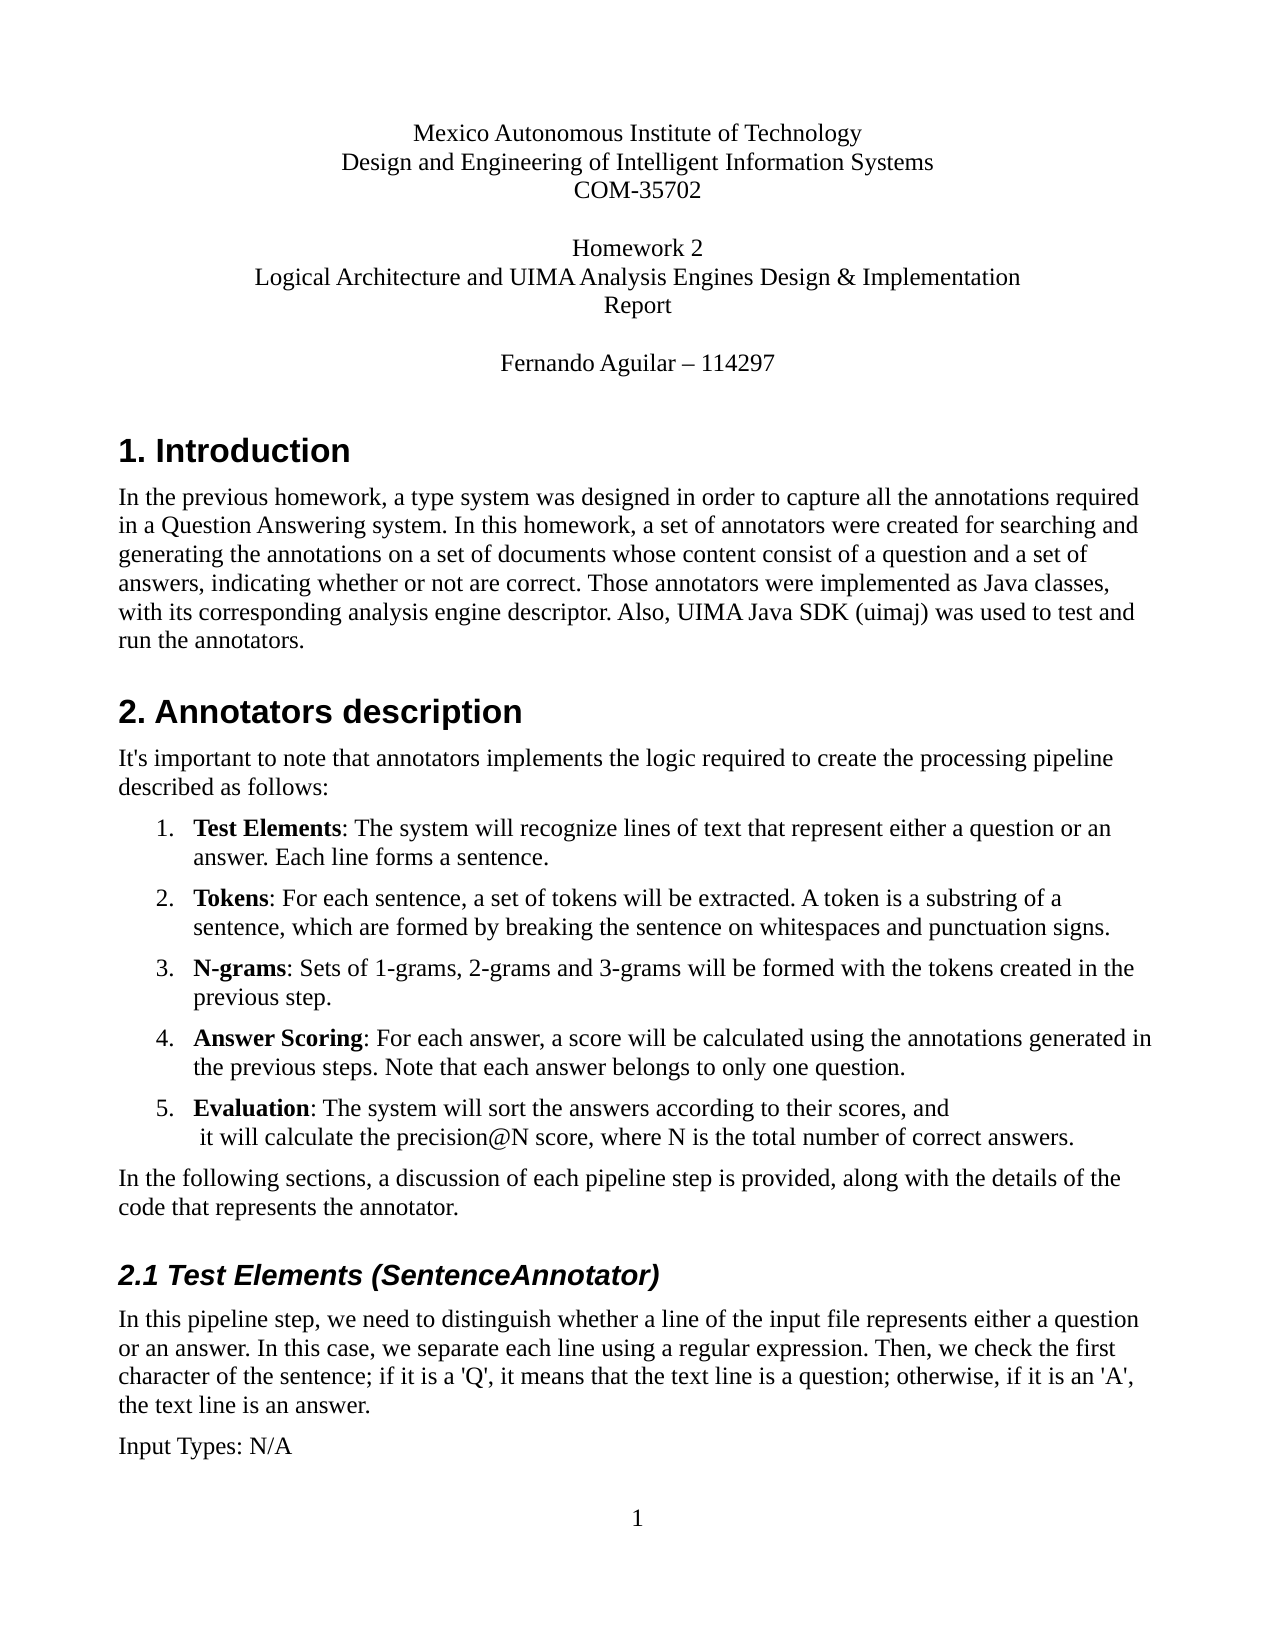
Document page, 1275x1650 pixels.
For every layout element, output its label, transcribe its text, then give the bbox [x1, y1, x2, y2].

text Homework 2 [118, 233, 1157, 262]
text Mexico Autonomous Institute of Technology [118, 118, 1157, 147]
text Design and Engineering of Intelligent Information Systems [118, 147, 1157, 176]
text In the following sections, a discussion of each pipeline step is provided, along with the details of the code that represents the annotator. [118, 1163, 1157, 1220]
list Answer Scoring: For each answer, a score will be calculated using the annotations generated in the previous steps. Note that each answer belongs to only one question. [156, 1023, 1157, 1080]
subtitle 2.1 Test Elements (SentenceAnnotator) [118, 1258, 1157, 1291]
subtitle 2. Annotators description [118, 692, 1157, 730]
text It's important to note that annotators implements the logic required to create the processing pipeline described as follows: [118, 743, 1157, 800]
text Input Types: N/A [118, 1431, 1157, 1460]
list Tokens: For each sentence, a set of tokens will be extracted. A token is a substring of a sentence, which are formed by breaking the sentence on whitespaces and punctuation signs. [156, 883, 1157, 940]
list N-grams: Sets of 1-grams, 2-grams and 3-grams will be formed with the tokens created in the previous step. [156, 953, 1157, 1010]
text In this pipeline step, we need to distinguish whether a line of the input file represents either a question or an answer. In this case, we separate each line using a regular expression. Then, we check the first character of the sentence; if it is a 'Q', it means that the text line is a question; otherwise, if it is an 'A', the text line is an answer. [118, 1304, 1157, 1419]
subtitle 1. Introduction [118, 431, 1157, 469]
list Test Elements: The system will recognize lines of text that represent either a question or an answer. Each line forms a sentence. [156, 813, 1157, 870]
text In the previous homework, a type system was designed in order to capture all the annotations required in a Question Answering system. In this homework, a set of annotators were created for searching and generating the annotations on a set of documents whose content consist of a question and a set of answers, indicating whether or not are correct. Those annotators were implemented as Java classes, with its corresponding analysis engine descriptor. Also, UIMA Java SDK (uimaj) was used to test and run the annotators. [118, 482, 1157, 654]
text Report [118, 291, 1157, 319]
text COM-35702 [118, 176, 1157, 204]
list Evaluation: The system will sort the answers according to their scores, and it will calculate the precision@N score, where N is the total number of correct answers. [156, 1093, 1157, 1150]
text Logical Architecture and UIMA Analysis Engines Design & Implementation [118, 262, 1157, 291]
text Fernando Aguilar – 114297 [118, 348, 1157, 377]
